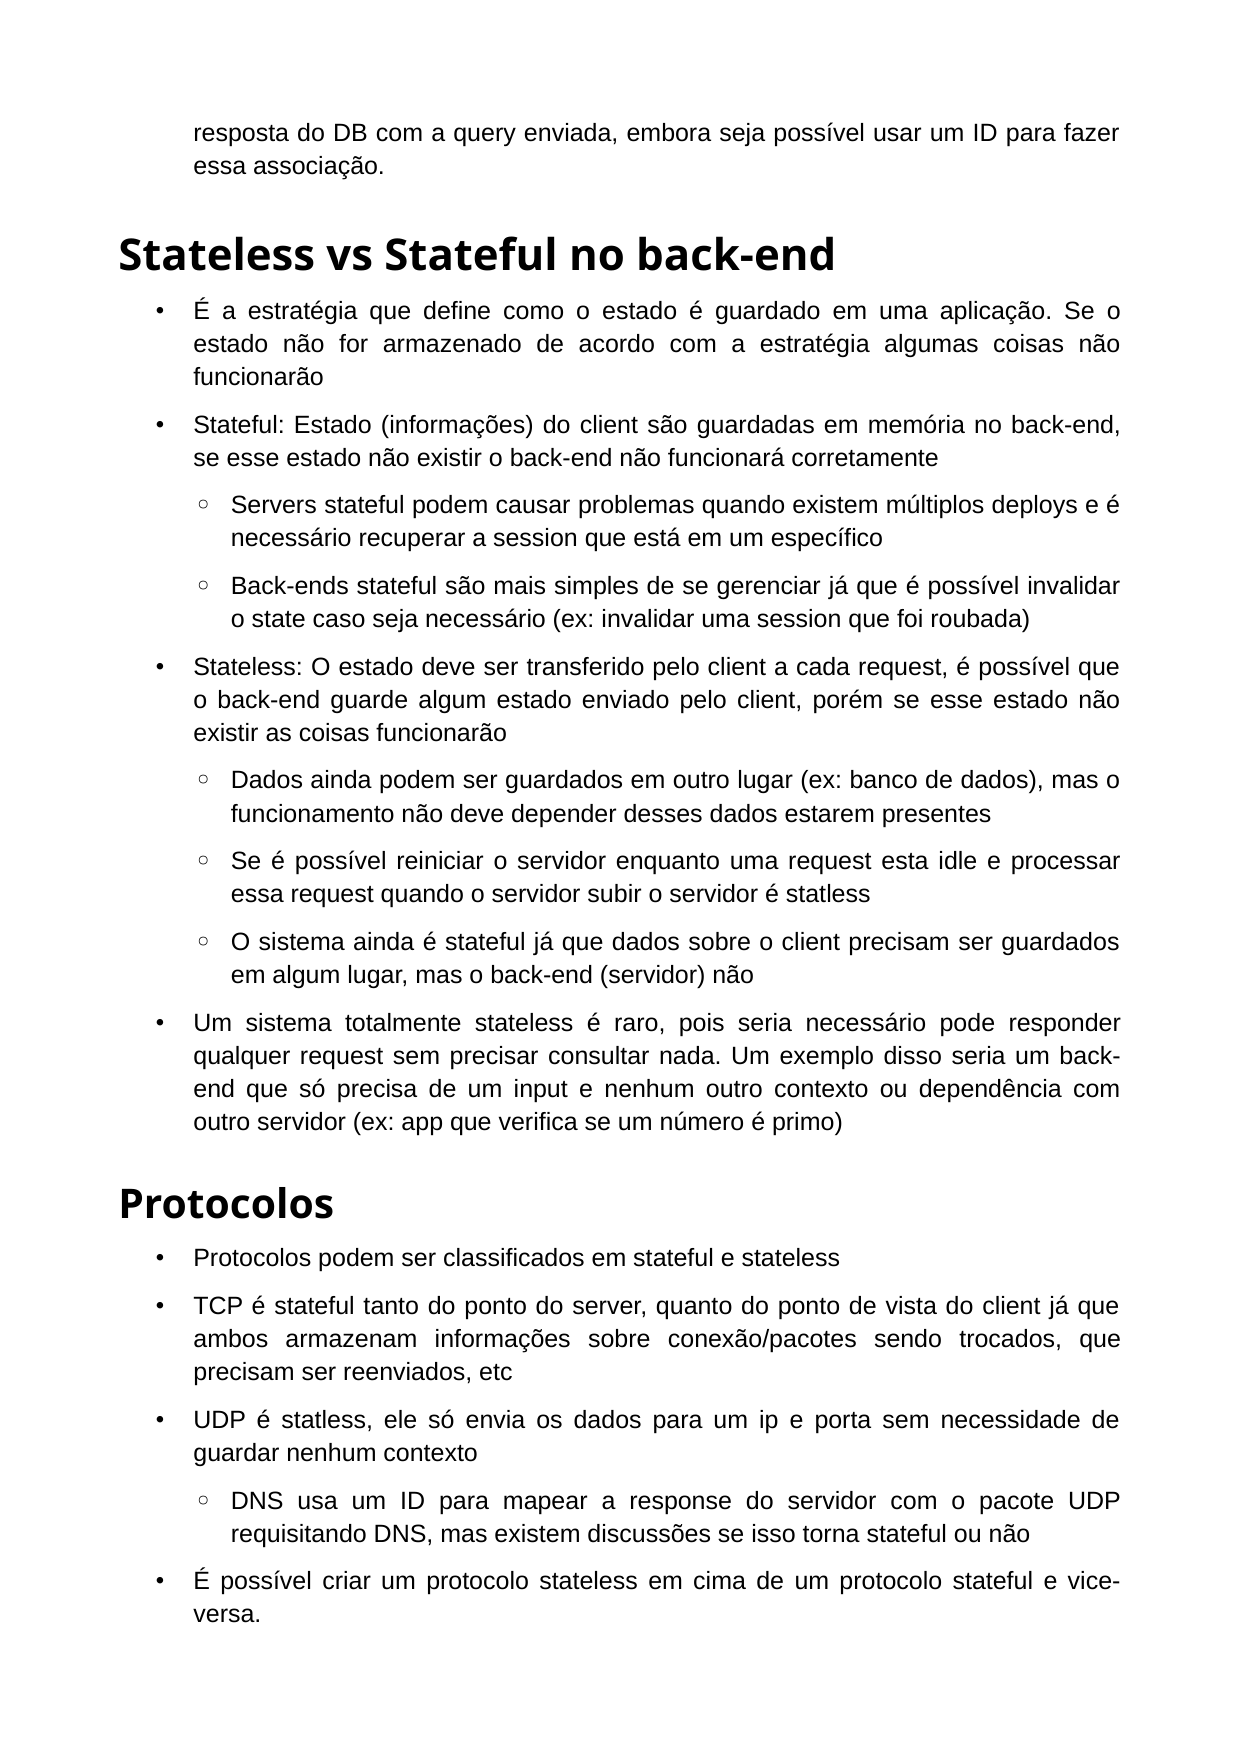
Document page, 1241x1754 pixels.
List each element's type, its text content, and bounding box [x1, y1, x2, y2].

list Dados ainda podem ser guardados em outro lugar (ex: banco de dados), mas o funcionamento não deve depender desses dados estarem presentes [193, 766, 1122, 827]
subtitle Stateless vs Stateful no back-end [118, 224, 1122, 283]
list Servers stateful podem causar problemas quando existem múltiplos deploys e é necessário recuperar a session que está em um específico [193, 490, 1122, 552]
list Se é possível reiniciar o servidor enquanto uma request esta idle e processar essa request quando o servidor subir o servidor é statless [193, 846, 1122, 908]
list É a estratégia que define como o estado é guardado em uma aplicação. Se o estado não for armazenado de acordo com a estratégia algumas coisas não funcionarão [156, 296, 1122, 391]
list Back-ends stateful são mais simples de se gerenciar já que é possível invalidar o state caso seja necessário (ex: invalidar uma session que foi roubada) [193, 571, 1122, 633]
list TCP é stateful tanto do ponto do server, quanto do ponto de vista do client já que ambos armazenam informações sobre conexão/pacotes sendo trocados, que precisam ser reenviados, etc [156, 1291, 1122, 1386]
list Stateless: O estado deve ser transferido pelo client a cada request, é possível que o back-end guarde algum estado enviado pelo client, porém se esse estado não existir as coisas funcionarão [156, 652, 1122, 747]
subtitle Protocolos [118, 1175, 1122, 1231]
list DNS usa um ID para mapear a response do servidor com o pacote UDP requisitando DNS, mas existem discussões se isso torna stateful ou não [193, 1486, 1122, 1547]
list É possível criar um protocolo stateless em cima de um protocolo stateful e vice-versa. [156, 1566, 1122, 1628]
list Um sistema totalmente stateless é raro, pois seria necessário pode responder qualquer request sem precisar consultar nada. Um exemplo disso seria um back-end que só precisa de um input e nenhum outro contexto ou dependência com outro servidor (ex: app que verifica se um número é primo) [156, 1008, 1122, 1136]
list O sistema ainda é stateful já que dados sobre o client precisam ser guardados em algum lugar, mas o back-end (servidor) não [193, 927, 1122, 989]
list resposta do DB com a query enviada, embora seja possível usar um ID para fazer essa associação. [156, 118, 1122, 180]
list UDP é statless, ele só envia os dados para um ip e porta sem necessidade de guardar nenhum contexto [156, 1405, 1122, 1467]
list Stateful: Estado (informações) do client são guardadas em memória no back-end, se esse estado não existir o back-end não funcionará corretamente [156, 409, 1122, 471]
list Protocolos podem ser classificados em stateful e stateless [156, 1243, 1122, 1272]
